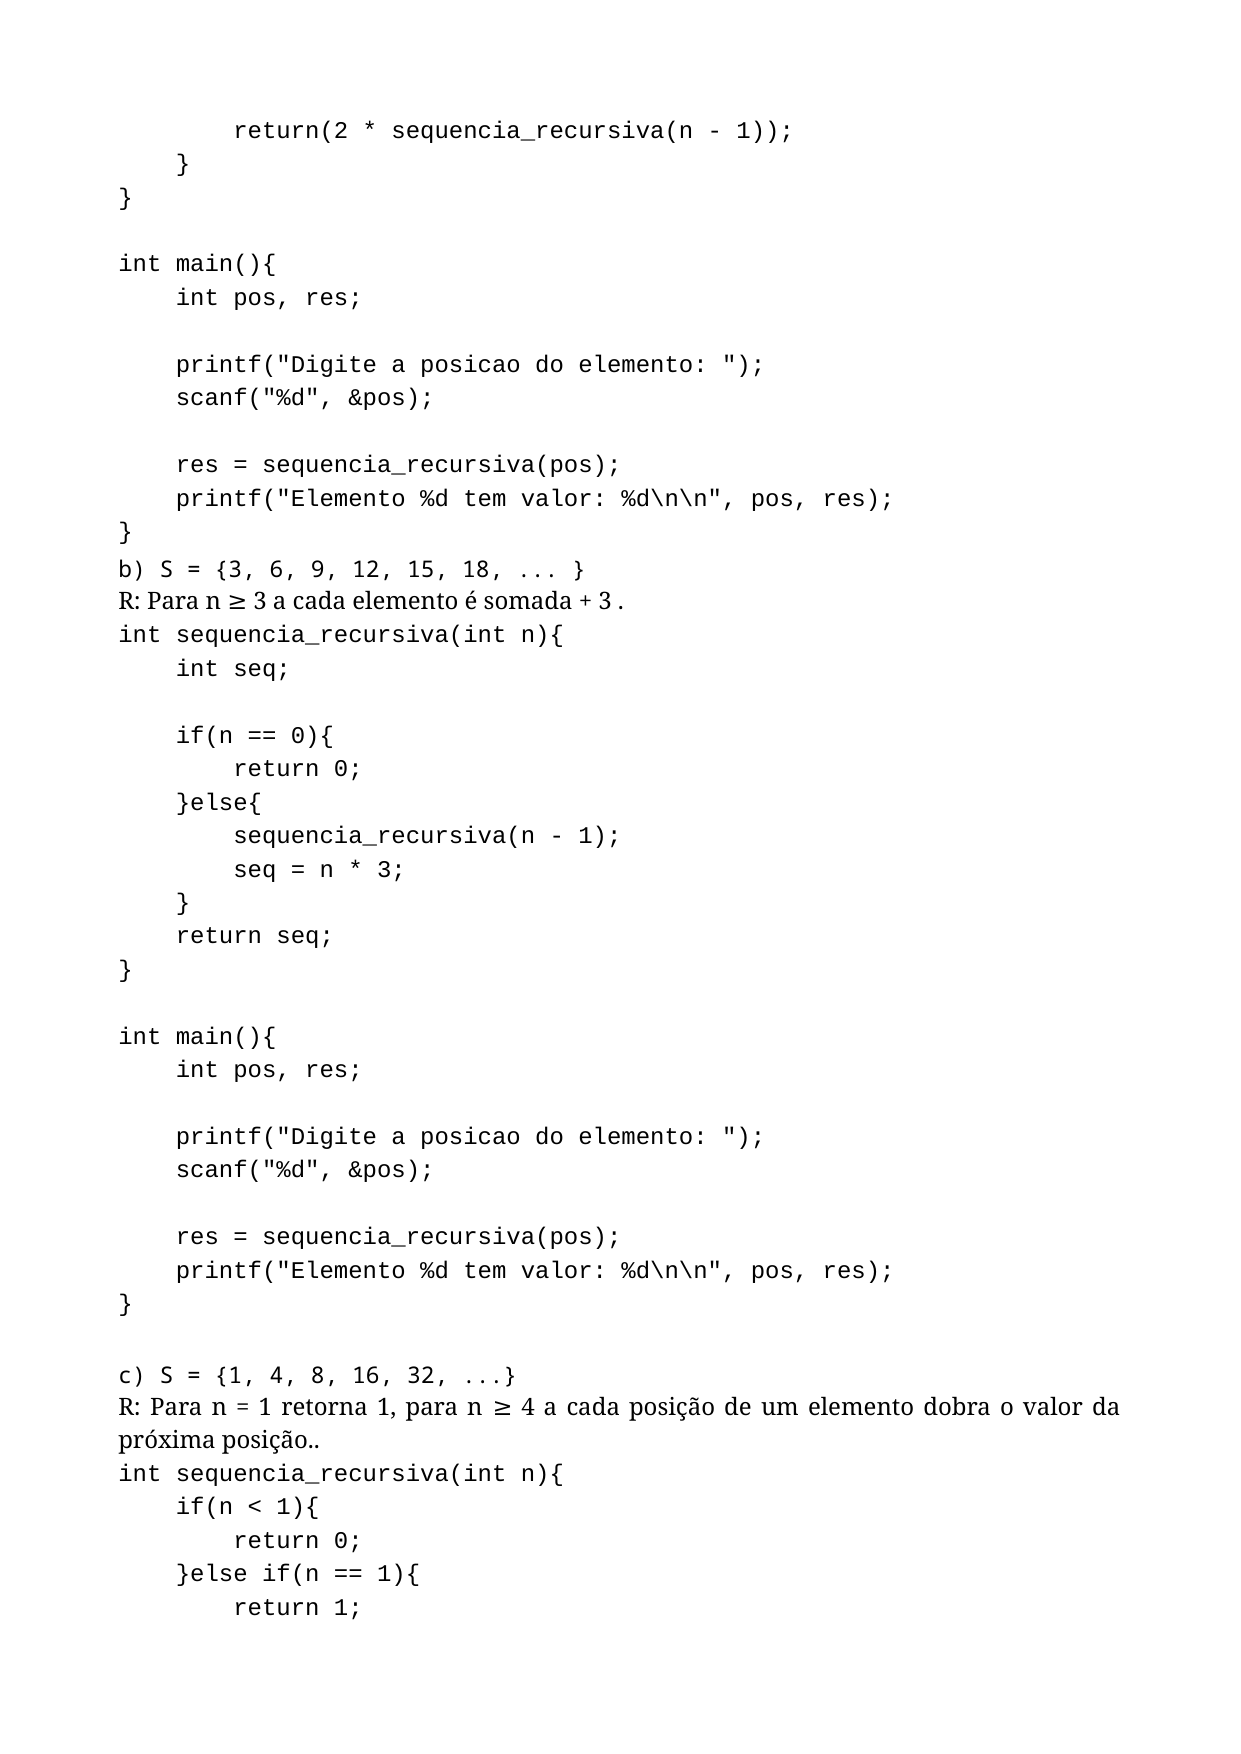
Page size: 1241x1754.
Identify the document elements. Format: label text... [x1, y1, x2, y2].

text res = sequencia_recursiva(pos); [118, 1225, 1122, 1252]
text int main(){ [118, 252, 1122, 279]
text return(2 * sequencia_recursiva(n - 1)); [118, 118, 1122, 145]
text } [118, 152, 1122, 179]
text int pos, res; [118, 1058, 1122, 1085]
text int seq; [118, 656, 1122, 683]
text return seq; [118, 924, 1122, 951]
text }else{ [118, 790, 1122, 817]
text printf("Elemento %d tem valor: %d\n\n", pos, res); [118, 1258, 1122, 1285]
text seq = n * 3; [118, 857, 1122, 884]
text if(n == 0){ [118, 723, 1122, 750]
text scanf("%d", &pos); [118, 386, 1122, 413]
text R: Para n = 1 retorna 1, para n ≥ 4 a cada posição de um elemento dobra o valor da próxima posição.. [118, 1390, 1122, 1455]
text }else if(n == 1){ [118, 1562, 1122, 1589]
text } [118, 1292, 1122, 1319]
text int main(){ [118, 1024, 1122, 1051]
text sequencia_recursiva(n - 1); [118, 823, 1122, 851]
text scanf("%d", &pos); [118, 1158, 1122, 1185]
text int sequencia_recursiva(int n){ [118, 623, 1122, 650]
text R: Para n ≥ 3 a cada elemento é somada + 3 . [118, 584, 1122, 617]
text printf("Digite a posicao do elemento: "); [118, 352, 1122, 379]
text printf("Digite a posicao do elemento: "); [118, 1124, 1122, 1152]
text } [118, 957, 1122, 984]
text if(n < 1){ [118, 1495, 1122, 1522]
text int pos, res; [118, 285, 1122, 312]
text printf("Elemento %d tem valor: %d\n\n", pos, res); [118, 486, 1122, 513]
text res = sequencia_recursiva(pos); [118, 452, 1122, 480]
text b) S = {3, 6, 9, 12, 15, 18, ... } [118, 553, 1122, 584]
text return 0; [118, 757, 1122, 784]
text } [118, 890, 1122, 918]
text int sequencia_recursiva(int n){ [118, 1461, 1122, 1488]
text c) S = {1, 4, 8, 16, 32, ...} [118, 1358, 1122, 1390]
text } [118, 185, 1122, 212]
text } [118, 519, 1122, 547]
text return 1; [118, 1595, 1122, 1622]
text return 0; [118, 1528, 1122, 1555]
